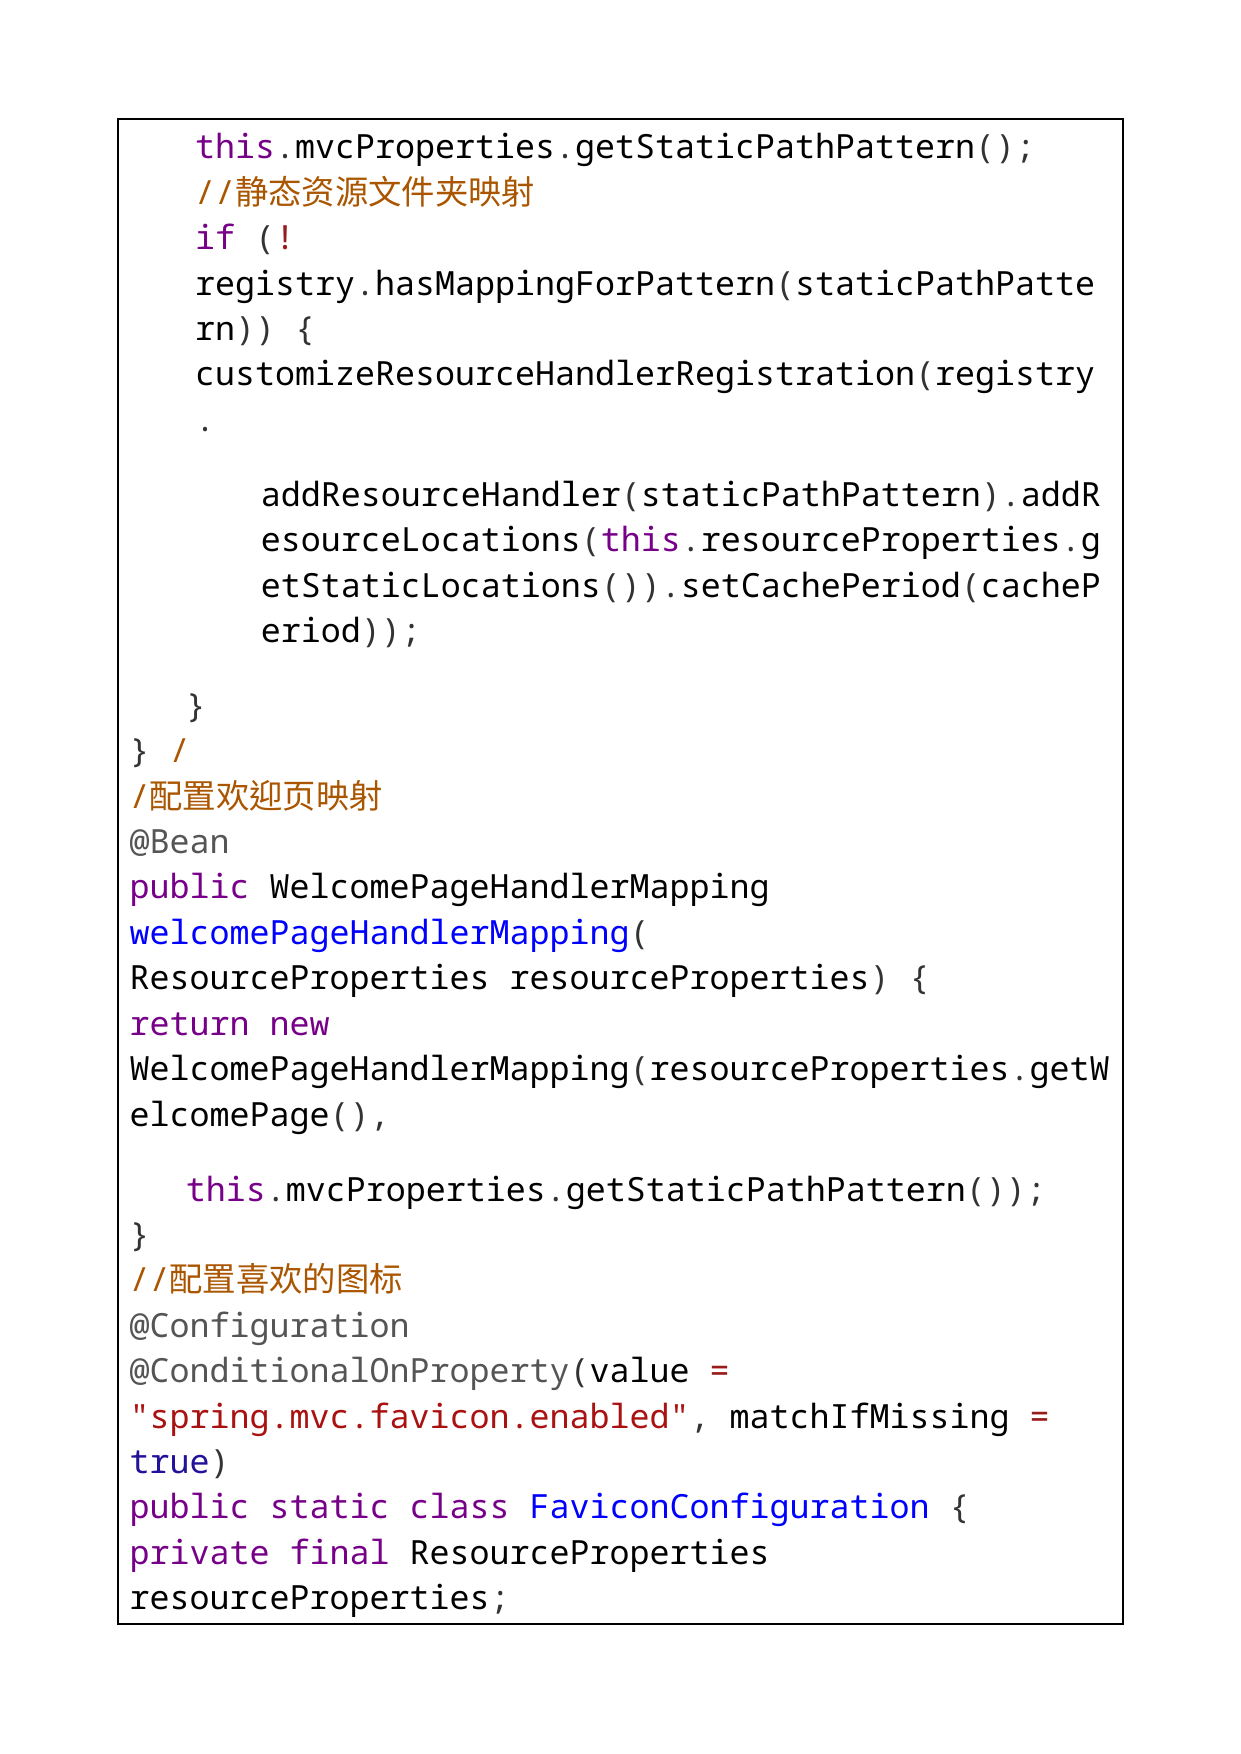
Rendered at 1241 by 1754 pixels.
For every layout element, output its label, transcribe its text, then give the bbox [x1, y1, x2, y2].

table_header this.mvcProperties.getStaticPathPattern(); //静态资源文件夹映射 if (!registry.hasMappingForPattern(staticPathPattern)) { customizeResourceHandlerRegistration(registry. addResourceHandler(staticPathPattern).addResourceLocations(this.resourceProperties.getStaticLocations()).setCachePeriod(cachePeriod)); } } / /配置欢迎页映射 @Bean public WelcomePageHandlerMapping welcomePageHandlerMapping( ResourceProperties resourceProperties) { return new WelcomePageHandlerMapping(resourceProperties.getWelcomePage(), this.mvcProperties.getStaticPathPattern()); } //配置喜欢的图标 @Configuration @ConditionalOnProperty(value = "spring.mvc.favicon.enabled", matchIfMissing = true) public static class FaviconConfiguration { private final ResourceProperties resourceProperties; [119, 120, 1122, 1622]
